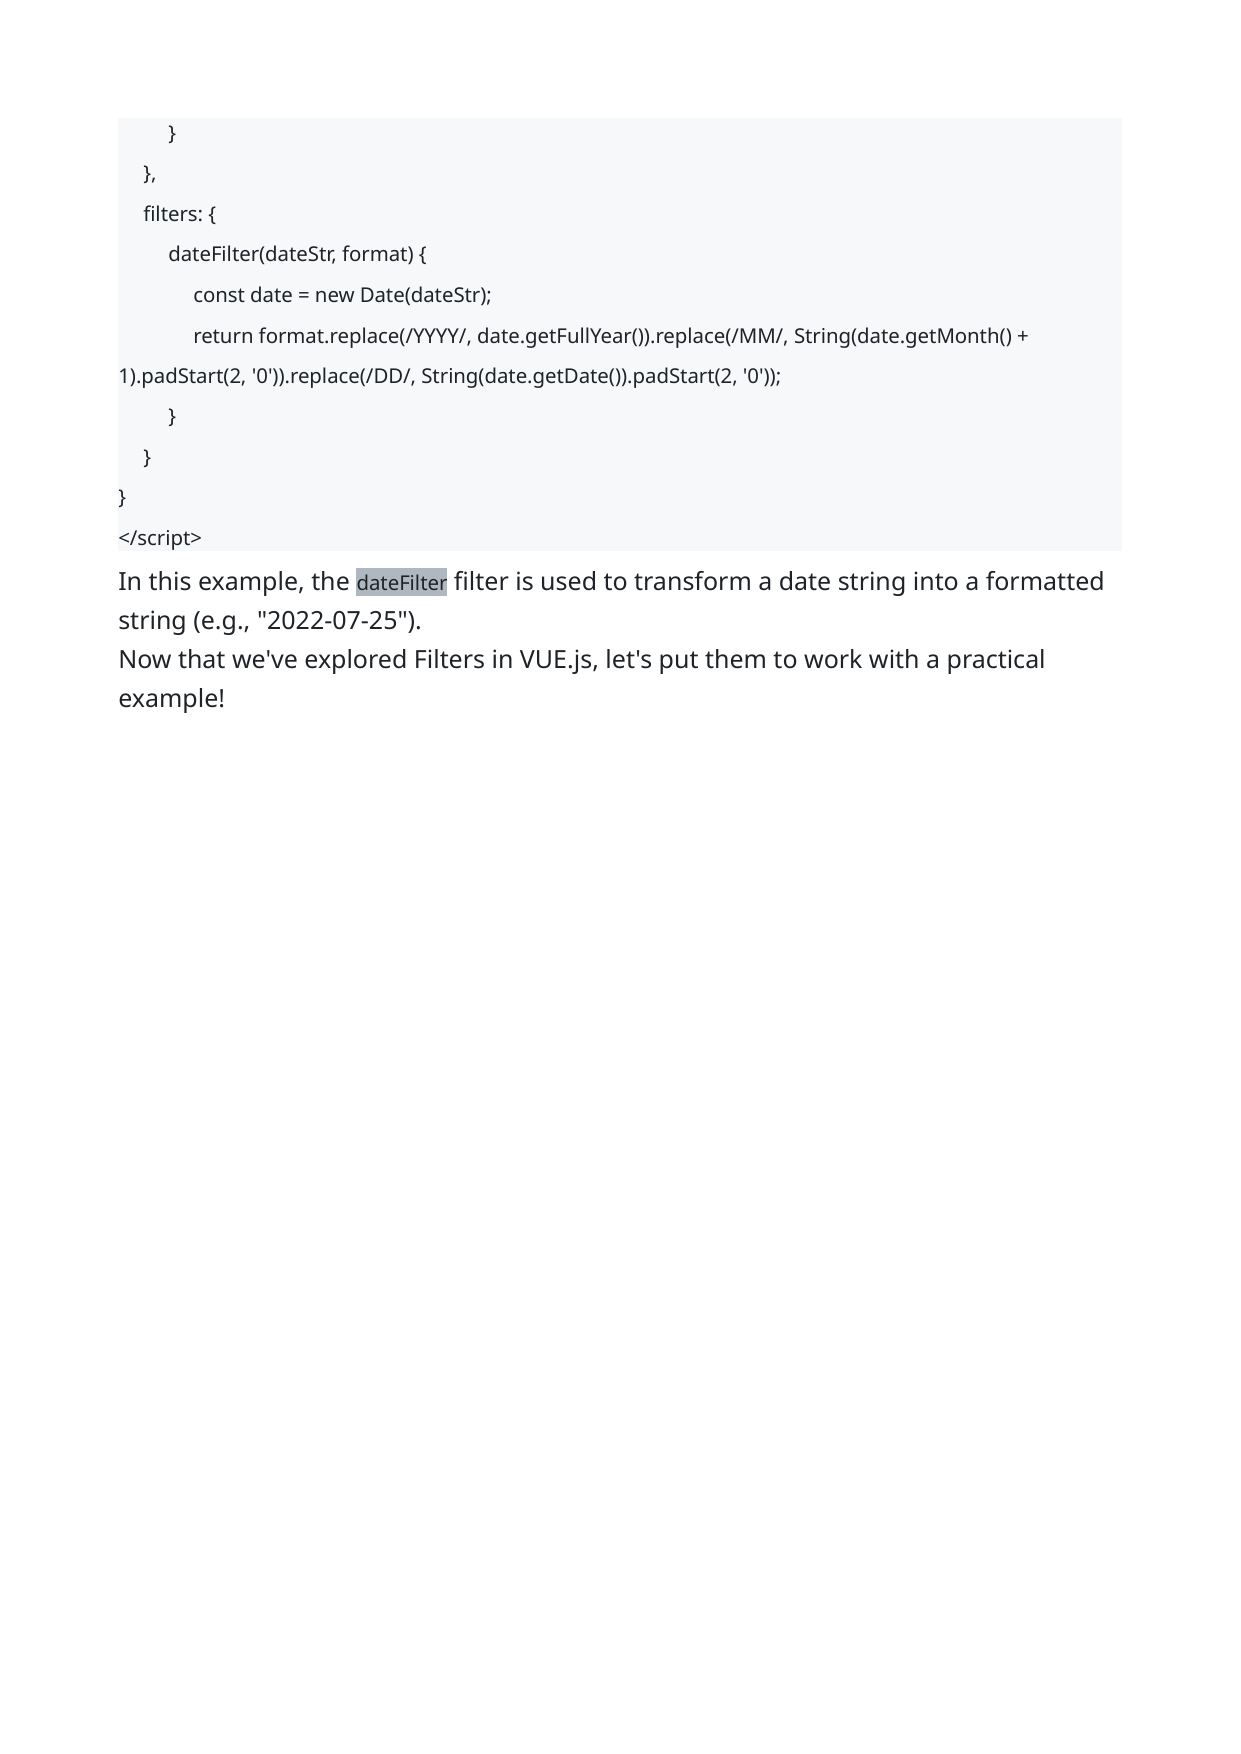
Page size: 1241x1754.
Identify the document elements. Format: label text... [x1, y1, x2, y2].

text } [118, 442, 1122, 470]
text </script> [118, 523, 1122, 551]
text dateFilter(dateStr, format) { [118, 240, 1122, 268]
text } [118, 402, 1122, 430]
text In this example, the dateFilter filter is used to transform a date string into a formatted string (e.g., "2022-07-25"). [118, 563, 1122, 636]
text }, [118, 159, 1122, 187]
text Now that we've explored Filters in VUE.js, let's put them to work with a practical example! [118, 642, 1122, 715]
text filters: { [118, 199, 1122, 227]
text } [118, 483, 1122, 511]
text } [118, 118, 1122, 146]
text const date = new Date(dateStr); [118, 281, 1122, 309]
text return format.replace(/YYYY/, date.getFullYear()).replace(/MM/, String(date.getMonth() + 1).padStart(2, '0')).replace(/DD/, String(date.getDate()).padStart(2, '0')); [118, 321, 1122, 389]
